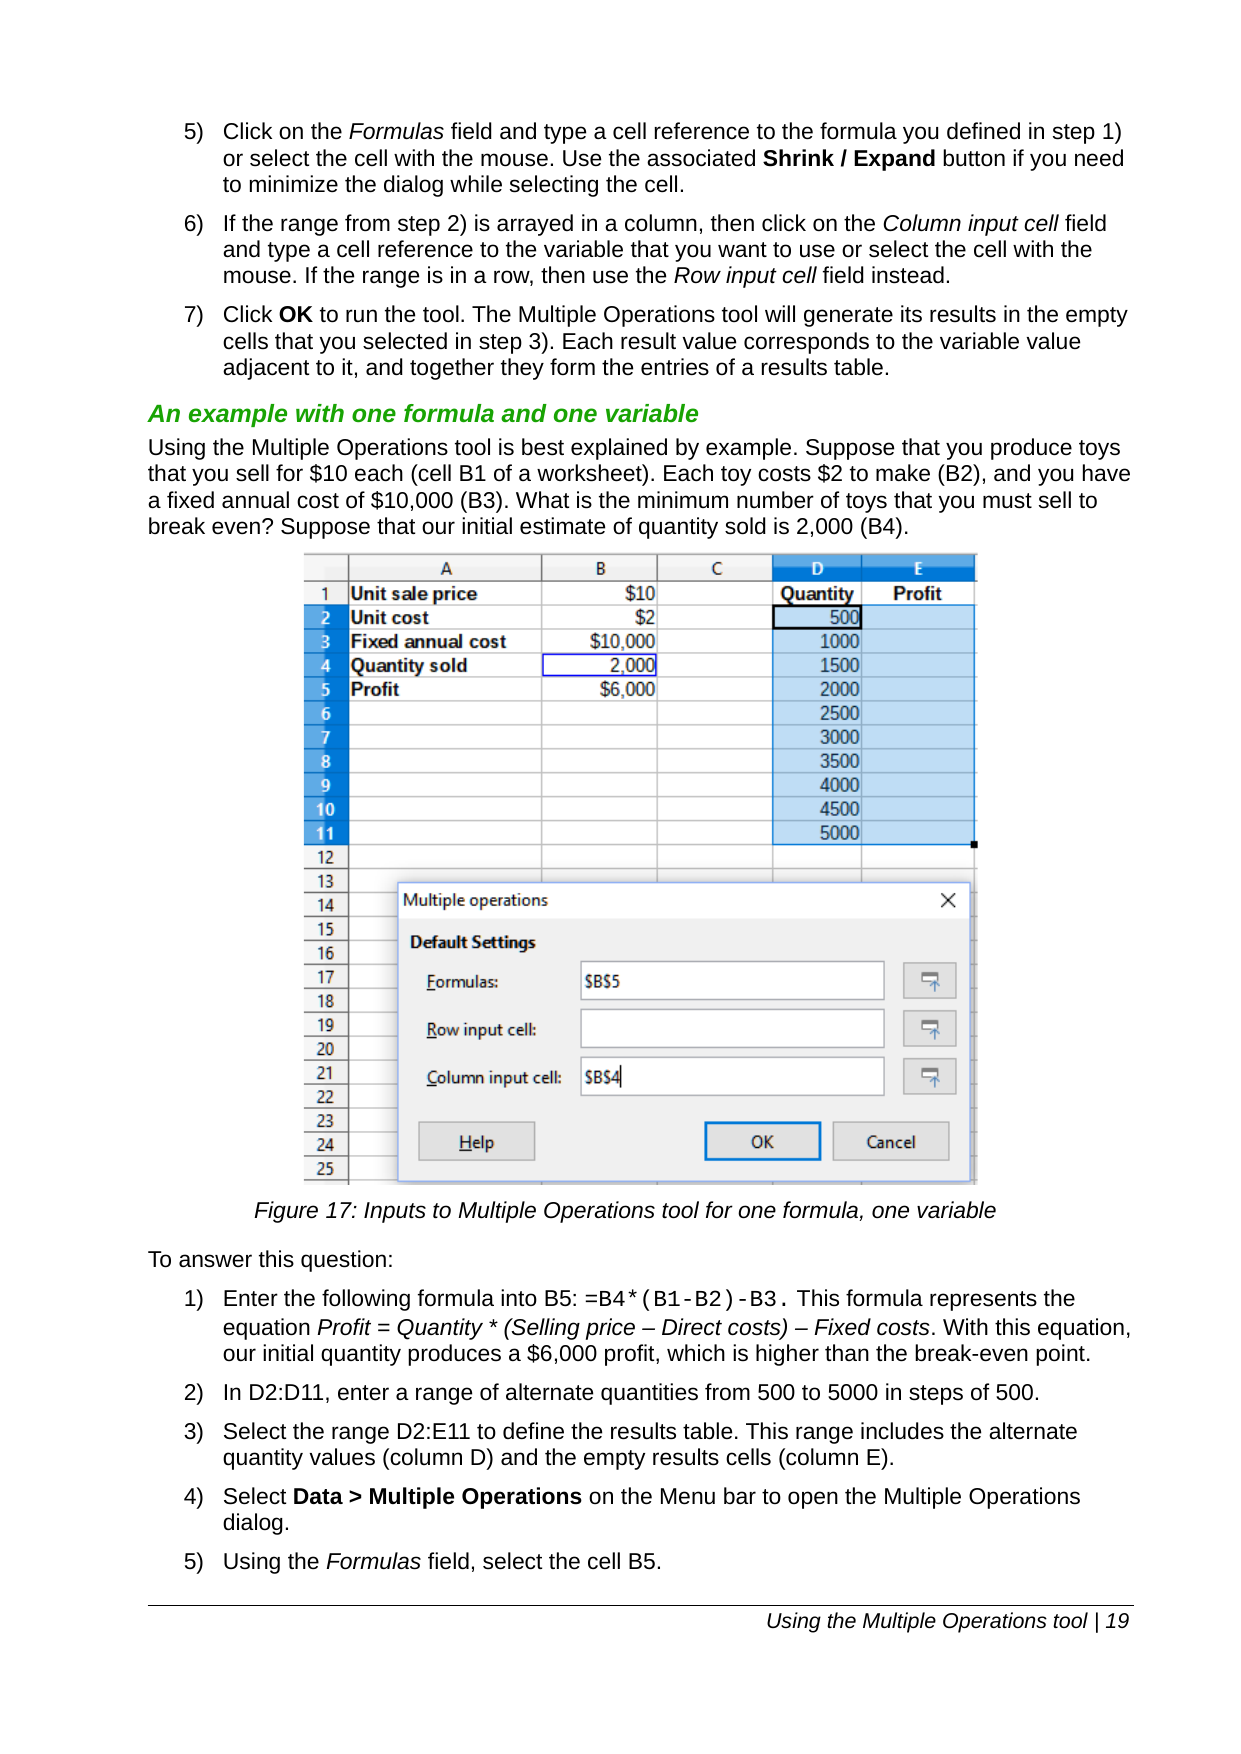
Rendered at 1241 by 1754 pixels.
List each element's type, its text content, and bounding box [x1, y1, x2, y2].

list In D2:D11, enter a range of alternate quantities from 500 to 5000 in steps of 500. [204, 1379, 1134, 1405]
list Click on the Formulas field and type a cell reference to the formula you defined in step 1) or select the cell with the mouse. Use the associated Shrink / Expand button if you need to minimize the dialog while selecting the cell. [204, 118, 1134, 197]
list Click OK to run the tool. The Multiple Operations tool will generate its results in the empty cells that you selected in step 3). Each result value corresponds to the variable value adjacent to it, and together they form the entries of a results table. [204, 301, 1134, 380]
text Using the Multiple Operations tool is best explained by example. Suppose that you produce toys that you sell for $10 each (cell B1 of a worksheet). Each toy costs $2 to make (B2), and you have a fixed annual cost of $10,000 (B3). What is the minimum number of toys that you must sell to break even? Suppose that our initial estimate of quantity sold is 2,000 (B4). [148, 434, 1134, 539]
list Select the range D2:E11 to define the results table. This range includes the alternate quantity values (column D) and the empty results cells (column E). [204, 1418, 1134, 1470]
subtitle An example with one formula and one variable [148, 399, 1134, 428]
list Using the Formulas field, select the cell B5. [204, 1548, 1134, 1574]
list If the range from step 2) is arrayed in a column, then click on the Column input cell field and type a cell reference to the variable that you want to use or select the cell with the mouse. If the range is in a row, then use the Row input cell field instead. [204, 210, 1134, 289]
text To answer this question: [148, 1246, 1134, 1273]
list Enter the following formula into B5: =B4*(B1-B2)-B3. This formula represents the equation Profit = Quantity * (Selling price – Direct costs) – Fixed costs. With this equation, our initial quantity produces a $6,000 profit, which is higher than the break-even point. [204, 1285, 1134, 1366]
picture [303, 552, 978, 1185]
text Figure 17: Inputs to Multiple Operations tool for one formula, one variable [254, 1197, 1028, 1224]
list Select Data > Multiple Operations on the Menu bar to open the Multiple Operations dialog. [204, 1483, 1134, 1536]
